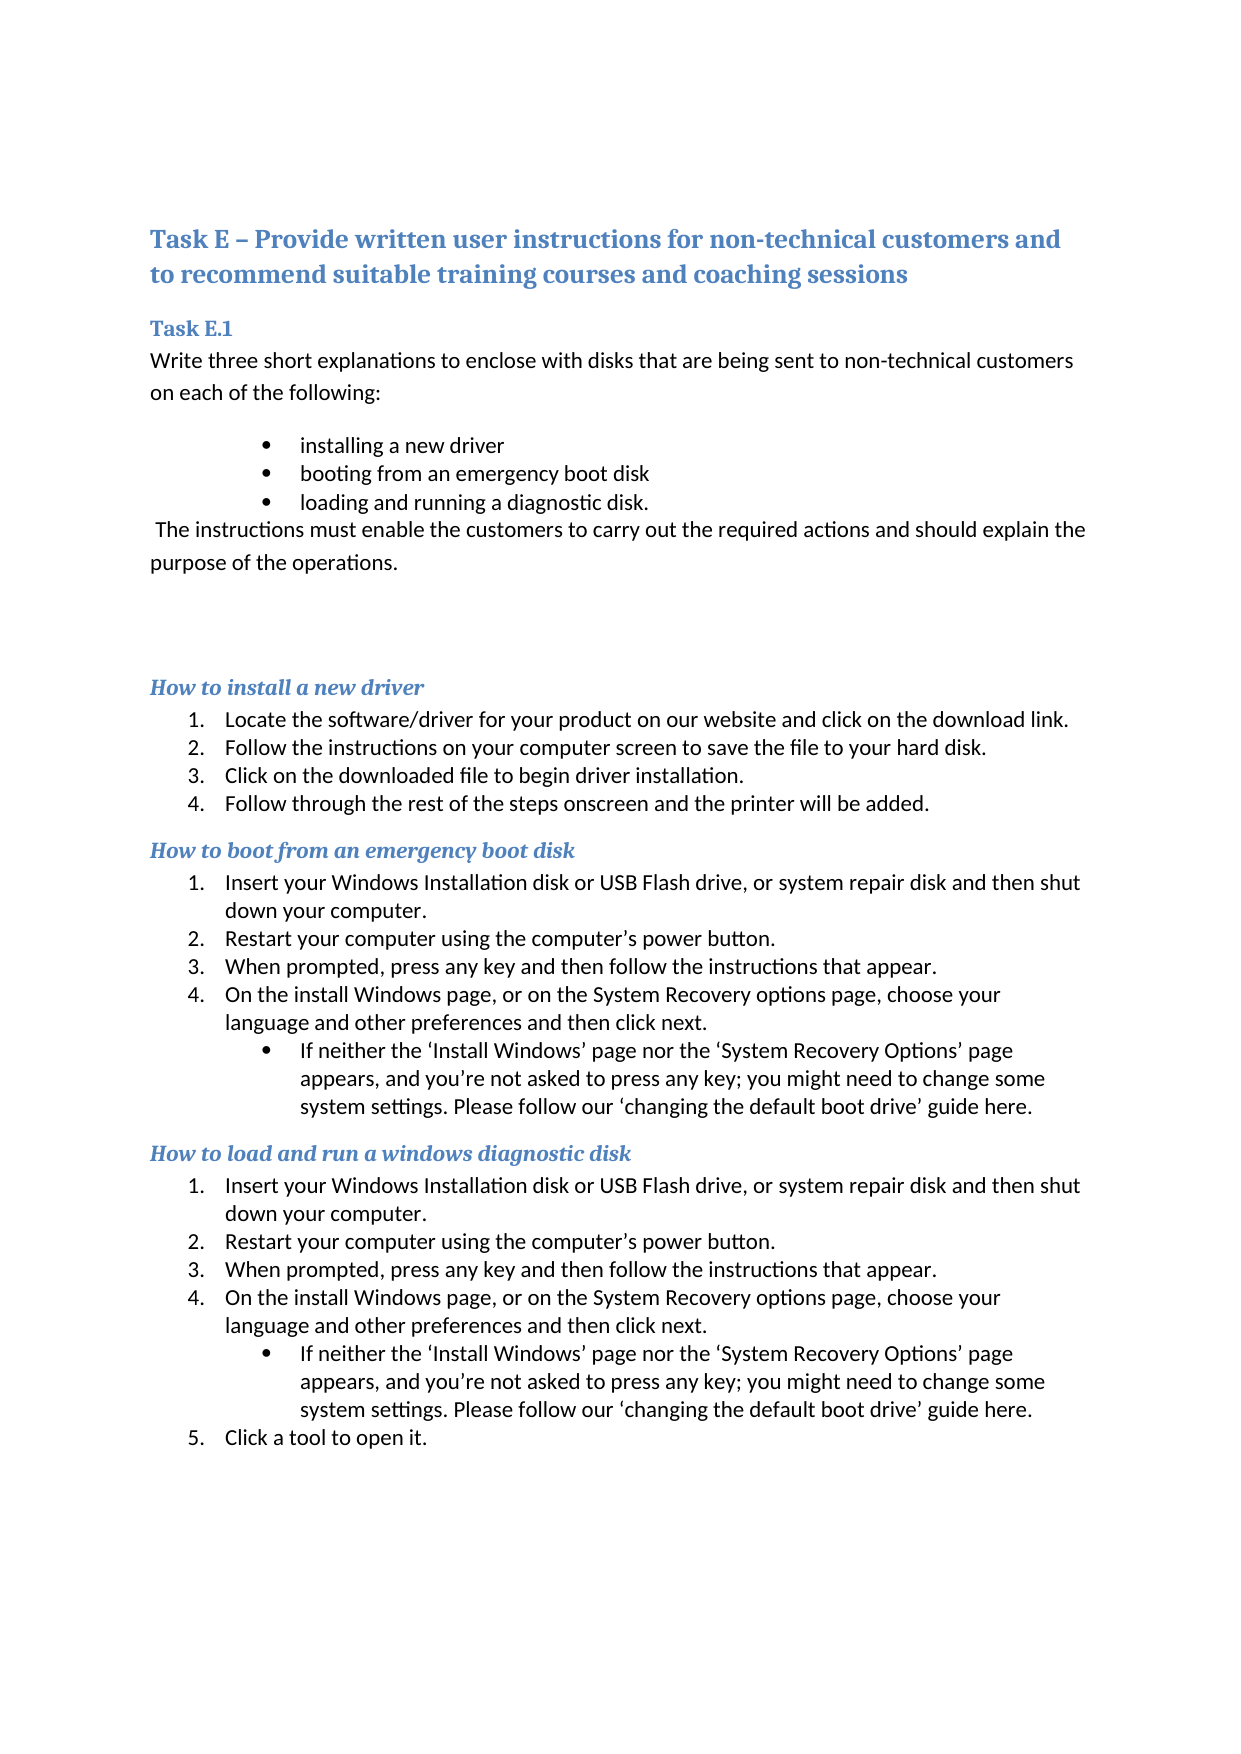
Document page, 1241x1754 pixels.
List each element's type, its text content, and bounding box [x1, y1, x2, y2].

list Insert your Windows Installation disk or USB Flash drive, or system repair disk and then shut down your computer. [187, 1171, 1090, 1227]
list If neither the ‘Install Windows’ page nor the ‘System Recovery Options’ page appears, and you’re not asked to press any key; you might need to change some system settings. Please follow our ‘changing the default boot drive’ guide here. [262, 1036, 1090, 1120]
list Follow through the rest of the steps onscreen and the printer will be added. [187, 789, 1090, 817]
list loading and running a diagnostic disk. [262, 488, 1090, 516]
list Follow the instructions on your computer screen to save the file to your hard disk. [187, 733, 1090, 761]
list When prompted, press any key and then follow the instructions that appear. [187, 1255, 1090, 1283]
list installing a new driver [262, 432, 1090, 459]
subtitle How to load and run a windows diagnostic disk [150, 1141, 1090, 1167]
list When prompted, press any key and then follow the instructions that appear. [187, 952, 1090, 980]
list Restart your computer using the computer’s power button. [187, 924, 1090, 952]
text Write three short explanations to enclose with disks that are being sent to non-technical customers on each of the following: [150, 346, 1090, 407]
list Click on the downloaded file to begin driver installation. [187, 761, 1090, 789]
text The instructions must enable the customers to carry out the required actions and should explain the purpose of the operations. [150, 516, 1090, 576]
list Locate the software/driver for your product on our website and click on the download link. [187, 705, 1090, 733]
subtitle How to boot from an emergency boot disk [150, 838, 1090, 864]
list On the install Windows page, or on the System Recovery options page, choose your language and other preferences and then click next. [187, 1283, 1090, 1339]
list Click a tool to open it. [187, 1423, 1090, 1451]
subtitle Task E.1 [150, 316, 1090, 342]
subtitle How to install a new driver [150, 675, 1090, 701]
subtitle Task E – Provide written user instructions for non-technical customers and to recommend suitable training courses and coaching sessions [150, 224, 1090, 291]
list On the install Windows page, or on the System Recovery options page, choose your language and other preferences and then click next. [187, 980, 1090, 1036]
list booting from an emergency boot disk [262, 459, 1090, 488]
list Restart your computer using the computer’s power button. [187, 1227, 1090, 1255]
list If neither the ‘Install Windows’ page nor the ‘System Recovery Options’ page appears, and you’re not asked to press any key; you might need to change some system settings. Please follow our ‘changing the default boot drive’ guide here. [262, 1339, 1090, 1423]
list Insert your Windows Installation disk or USB Flash drive, or system repair disk and then shut down your computer. [187, 868, 1090, 924]
